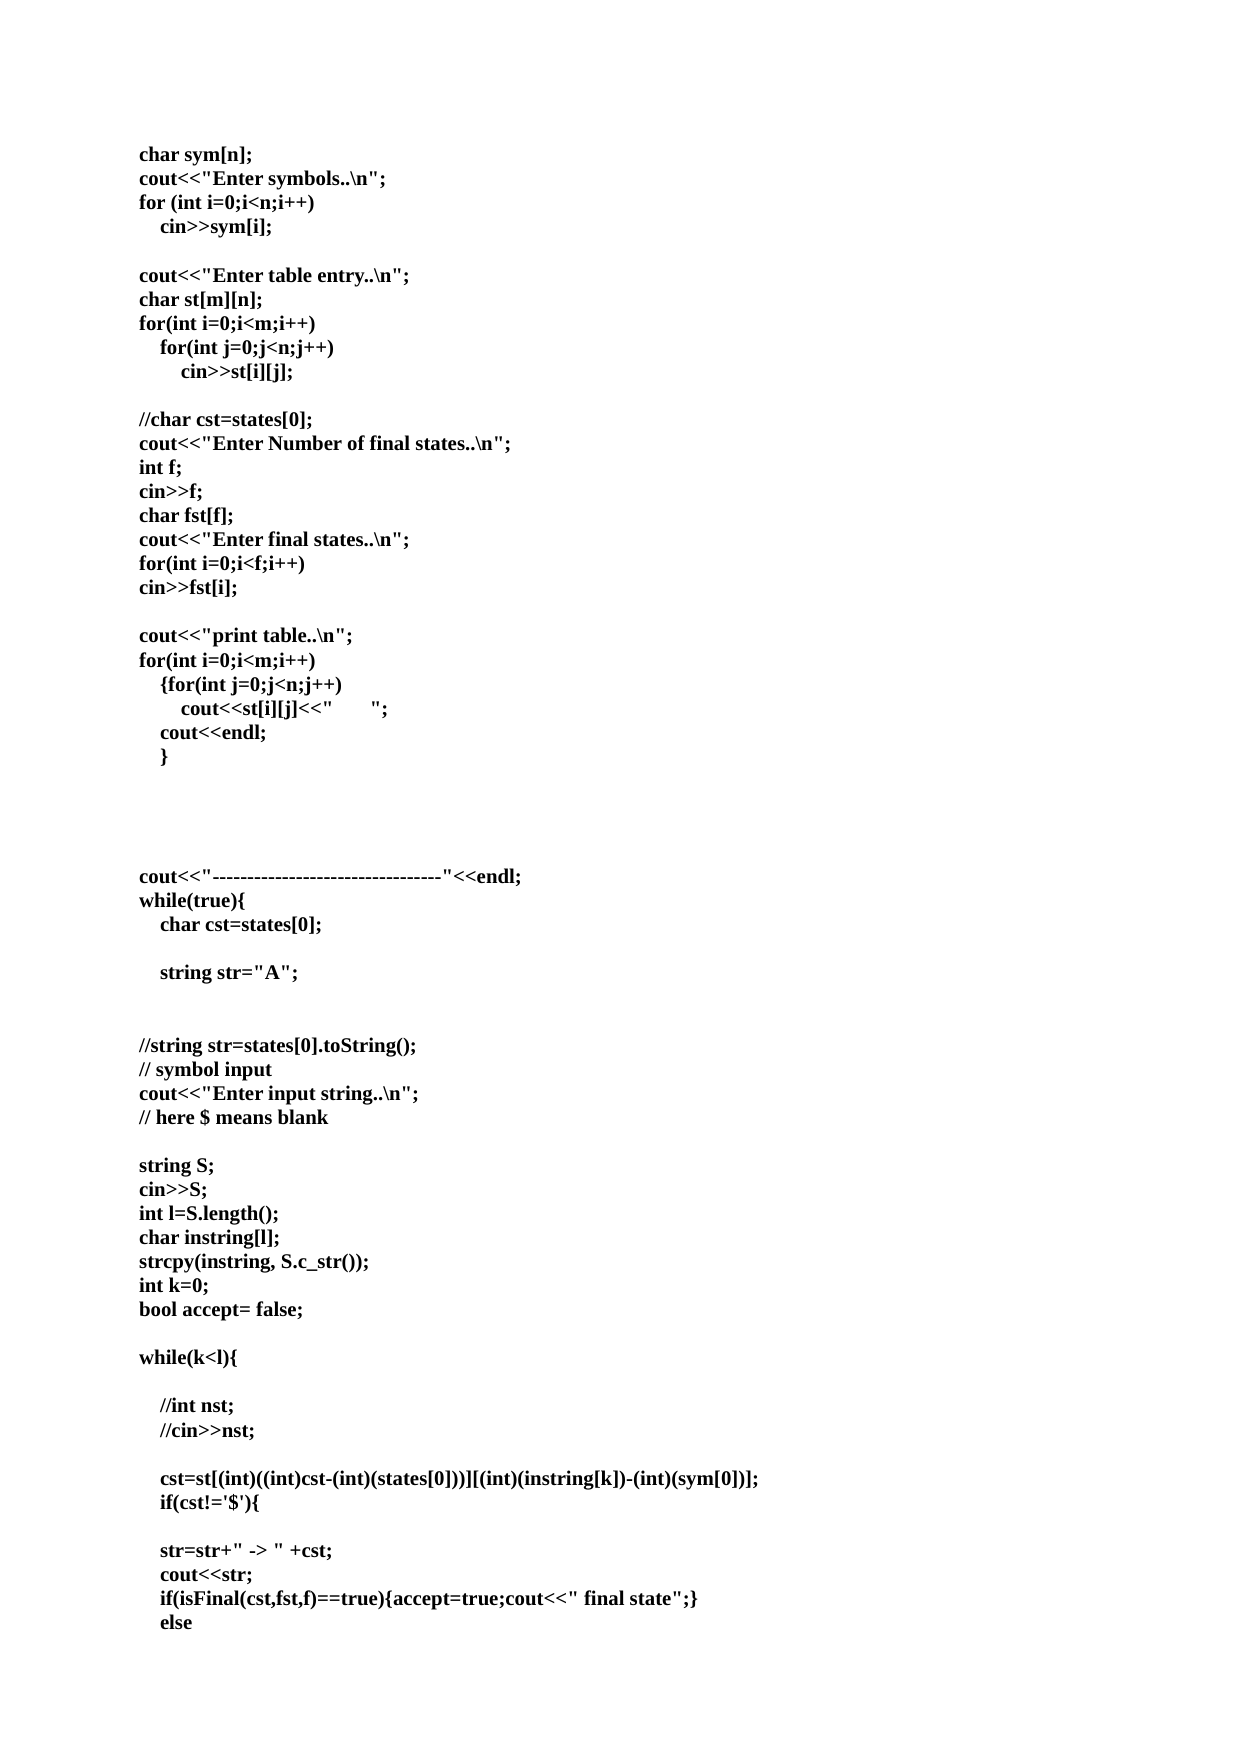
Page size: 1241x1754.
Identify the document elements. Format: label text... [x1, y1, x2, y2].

text cout<<endl; [118, 720, 1122, 744]
text for(int i=0;i<m;i++) [118, 647, 1122, 672]
text strcpy(instring, S.c_str()); [118, 1249, 1122, 1273]
text for(int j=0;j<n;j++) [118, 335, 1122, 359]
text string S; [118, 1153, 1122, 1177]
text for(int i=0;i<f;i++) [118, 551, 1122, 575]
text cout<<"---------------------------------"<<endl; [118, 864, 1122, 888]
text char cst=states[0]; [118, 912, 1122, 936]
text //cin>>nst; [118, 1417, 1122, 1442]
text cin>>fst[i]; [118, 575, 1122, 599]
text //string str=states[0].toString(); [118, 1032, 1122, 1057]
text // symbol input [118, 1057, 1122, 1081]
text str=str+" -> " +cst; [118, 1538, 1122, 1562]
text if(cst!='$'){ [118, 1490, 1122, 1514]
text string str="A"; [118, 960, 1122, 984]
text cin>>S; [118, 1177, 1122, 1201]
text cout<<st[i][j]<<" "; [118, 696, 1122, 720]
text cst=st[(int)((int)cst-(int)(states[0]))][(int)(instring[k])-(int)(sym[0])]; [118, 1466, 1122, 1490]
text //char cst=states[0]; [118, 407, 1122, 431]
text cout<<"Enter Number of final states..\n"; [118, 431, 1122, 455]
text int k=0; [118, 1273, 1122, 1297]
text // here $ means blank [118, 1105, 1122, 1129]
text cin>>sym[i]; [118, 214, 1122, 238]
text char sym[n]; [118, 142, 1122, 166]
text for(int i=0;i<m;i++) [118, 311, 1122, 335]
text cin>>st[i][j]; [118, 359, 1122, 383]
text } [118, 744, 1122, 768]
text cout<<"print table..\n"; [118, 623, 1122, 647]
text cin>>f; [118, 479, 1122, 503]
text if(isFinal(cst,fst,f)==true){accept=true;cout<<" final state";} [118, 1586, 1122, 1610]
text bool accept= false; [118, 1297, 1122, 1321]
text //int nst; [118, 1393, 1122, 1417]
text while(k<l){ [118, 1345, 1122, 1369]
text char instring[l]; [118, 1225, 1122, 1249]
text char fst[f]; [118, 503, 1122, 527]
text int f; [118, 455, 1122, 479]
text cout<<"Enter input string..\n"; [118, 1081, 1122, 1105]
text cout<<"Enter table entry..\n"; [118, 262, 1122, 287]
text cout<<"Enter final states..\n"; [118, 527, 1122, 551]
text char st[m][n]; [118, 287, 1122, 311]
text while(true){ [118, 888, 1122, 912]
text cout<<"Enter symbols..\n"; [118, 166, 1122, 190]
text for (int i=0;i<n;i++) [118, 190, 1122, 214]
text {for(int j=0;j<n;j++) [118, 672, 1122, 696]
text else [118, 1610, 1122, 1634]
text int l=S.length(); [118, 1201, 1122, 1225]
text cout<<str; [118, 1562, 1122, 1586]
